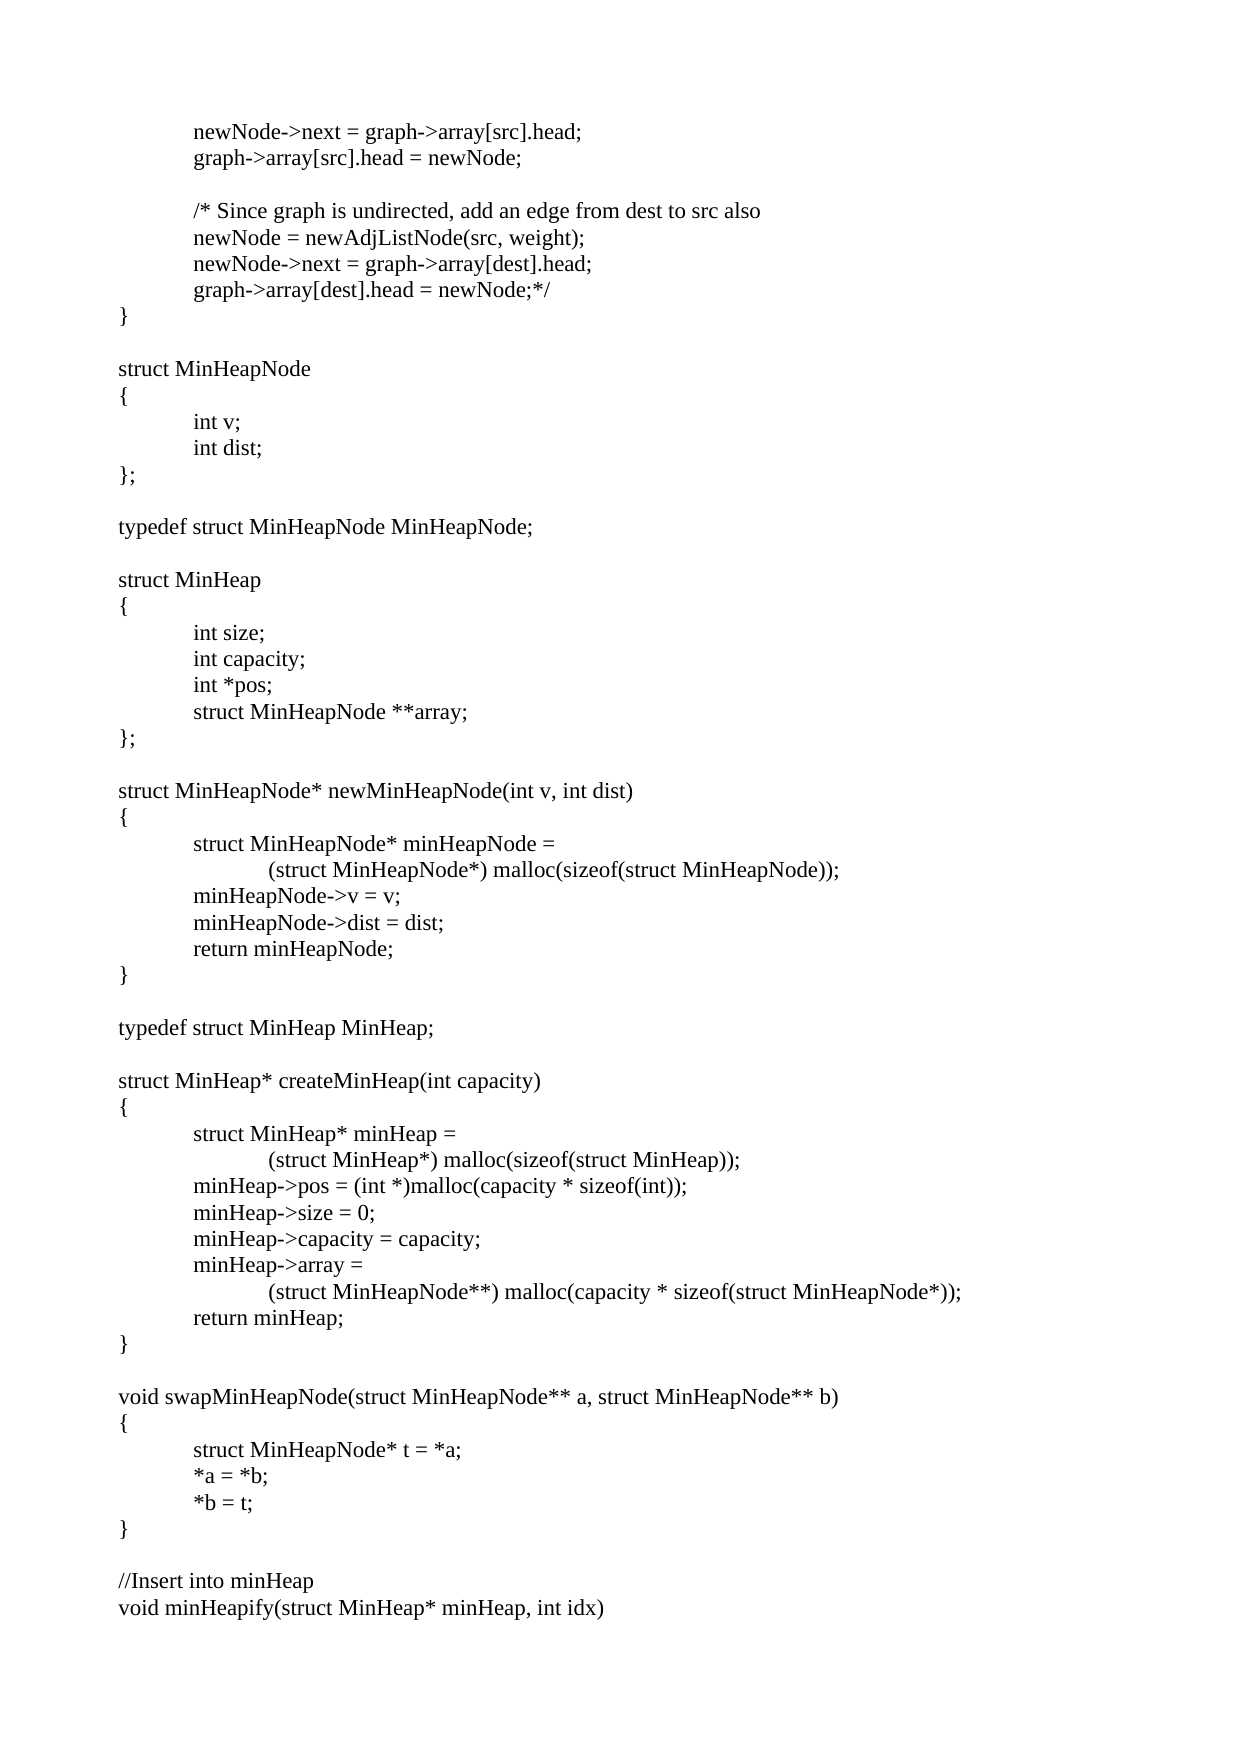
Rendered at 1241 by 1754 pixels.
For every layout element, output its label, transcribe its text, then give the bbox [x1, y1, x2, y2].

text minHeap->size = 0; [118, 1199, 1122, 1225]
text int dist; [118, 434, 1122, 461]
text { [118, 1093, 1122, 1119]
text } [118, 303, 1122, 329]
text struct MinHeapNode* t = *a; [118, 1436, 1122, 1462]
text newNode->next = graph->array[dest].head; [118, 250, 1122, 276]
text void swapMinHeapNode(struct MinHeapNode** a, struct MinHeapNode** b) [118, 1383, 1122, 1409]
text minHeap->capacity = capacity; [118, 1225, 1122, 1251]
text newNode = newAdjListNode(src, weight); [118, 223, 1122, 250]
text struct MinHeap* createMinHeap(int capacity) [118, 1067, 1122, 1093]
text { [118, 592, 1122, 619]
text minHeapNode->v = v; [118, 882, 1122, 909]
text graph->array[src].head = newNode; [118, 144, 1122, 171]
text *b = t; [118, 1488, 1122, 1515]
text (struct MinHeapNode**) malloc(capacity * sizeof(struct MinHeapNode*)); [118, 1278, 1122, 1304]
text { [118, 382, 1122, 408]
text return minHeapNode; [118, 935, 1122, 961]
text int capacity; [118, 645, 1122, 672]
text struct MinHeapNode* newMinHeapNode(int v, int dist) [118, 777, 1122, 803]
text /* Since graph is undirected, add an edge from dest to src also [118, 197, 1122, 223]
text newNode->next = graph->array[src].head; [118, 118, 1122, 144]
text { [118, 803, 1122, 830]
text }; [118, 724, 1122, 751]
text } [118, 1515, 1122, 1541]
text *a = *b; [118, 1462, 1122, 1488]
text int v; [118, 408, 1122, 434]
text }; [118, 461, 1122, 487]
text (struct MinHeapNode*) malloc(sizeof(struct MinHeapNode)); [118, 856, 1122, 882]
text return minHeap; [118, 1304, 1122, 1330]
text struct MinHeapNode* minHeapNode = [118, 830, 1122, 856]
text struct MinHeapNode [118, 355, 1122, 382]
text int size; [118, 619, 1122, 645]
text void minHeapify(struct MinHeap* minHeap, int idx) [118, 1594, 1122, 1620]
text (struct MinHeap*) malloc(sizeof(struct MinHeap)); [118, 1146, 1122, 1172]
text graph->array[dest].head = newNode;*/ [118, 276, 1122, 303]
text struct MinHeap* minHeap = [118, 1119, 1122, 1146]
text struct MinHeapNode **array; [118, 698, 1122, 724]
text int *pos; [118, 672, 1122, 698]
text typedef struct MinHeap MinHeap; [118, 1014, 1122, 1041]
text } [118, 961, 1122, 988]
text } [118, 1330, 1122, 1357]
text minHeap->pos = (int *)malloc(capacity * sizeof(int)); [118, 1172, 1122, 1199]
text minHeap->array = [118, 1251, 1122, 1278]
text minHeapNode->dist = dist; [118, 909, 1122, 935]
text struct MinHeap [118, 566, 1122, 592]
text { [118, 1409, 1122, 1436]
text typedef struct MinHeapNode MinHeapNode; [118, 513, 1122, 540]
text //Insert into minHeap [118, 1568, 1122, 1594]
